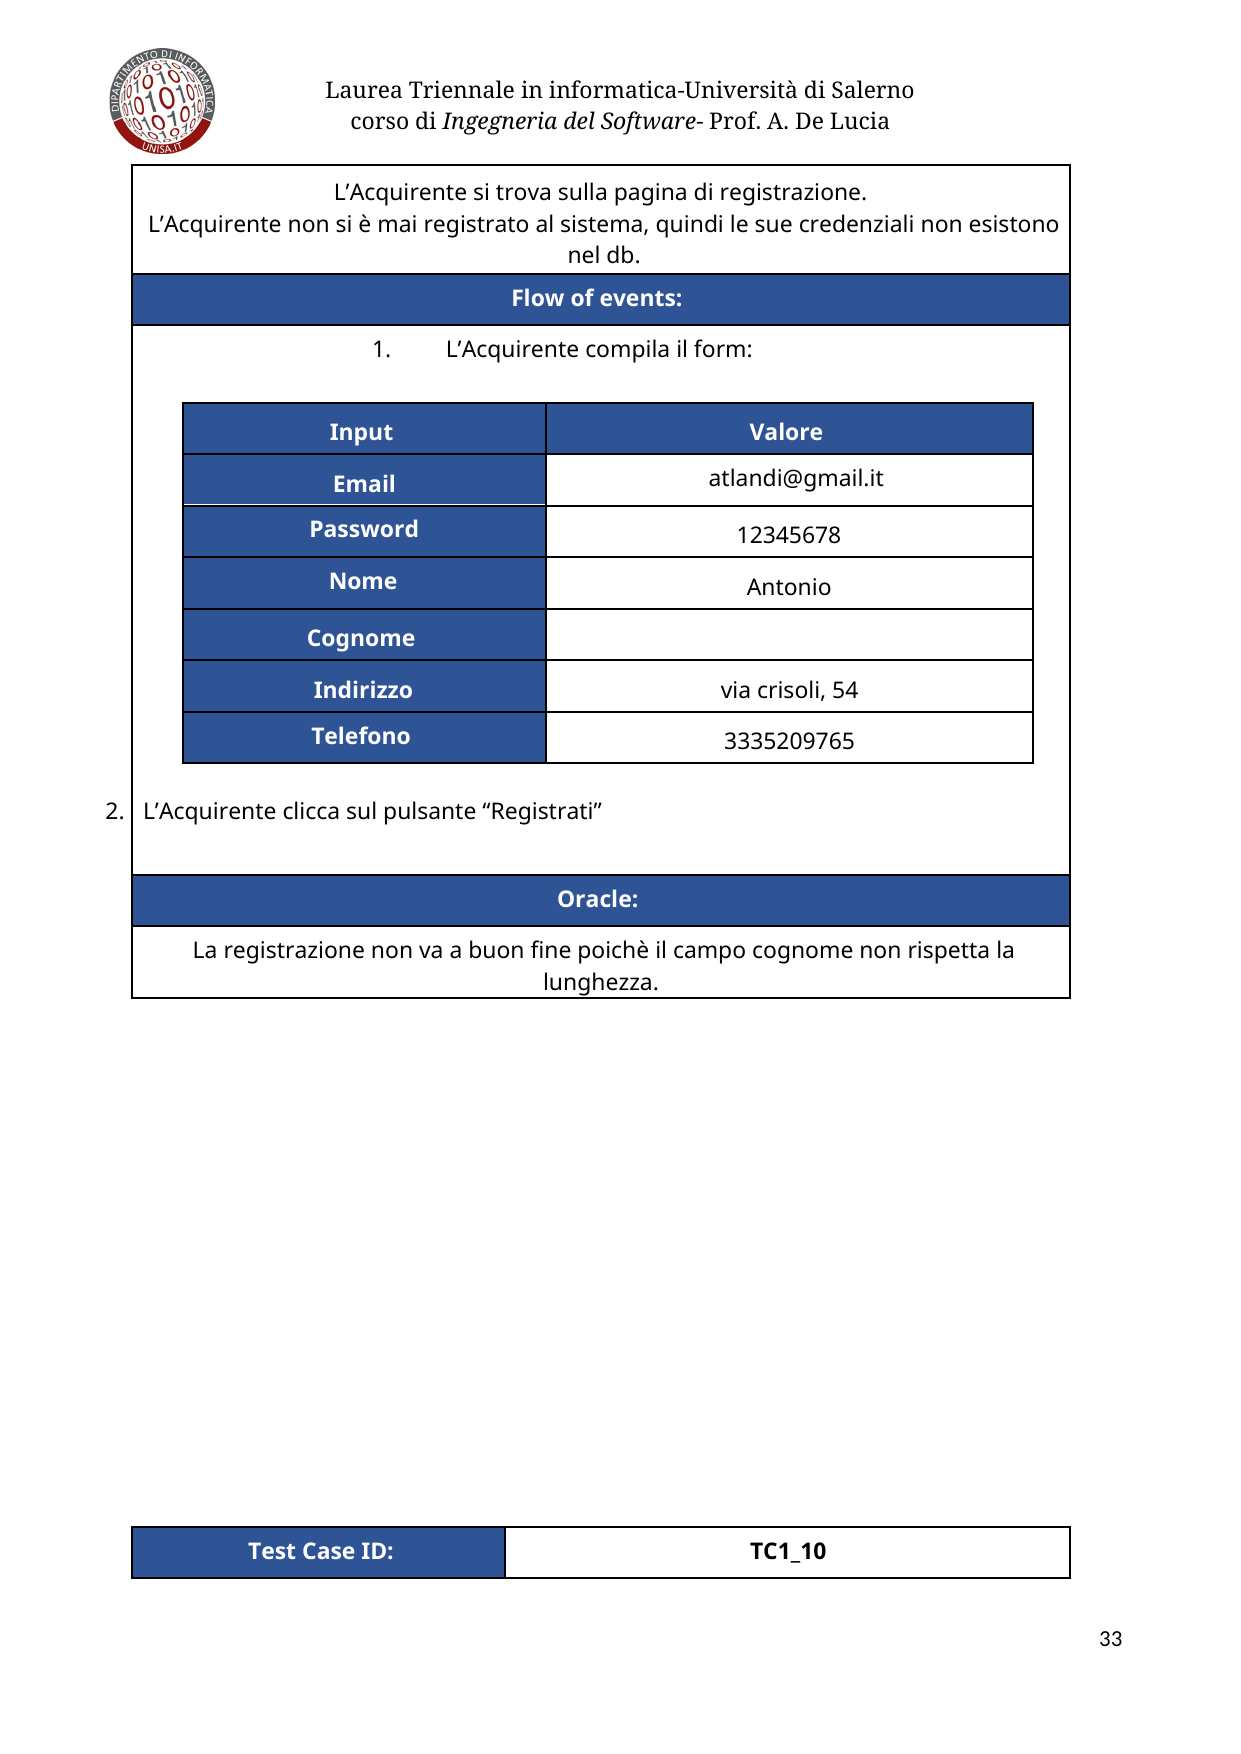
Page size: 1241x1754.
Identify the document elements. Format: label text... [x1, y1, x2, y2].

table_cell Antonio [547, 558, 1032, 608]
table_cell 3335209765 [547, 713, 1032, 762]
table_cell Telefono [184, 713, 545, 762]
table_cell atlandi@gmail.it [547, 455, 1032, 504]
table_cell La registrazione non va a buon fine poichè il campo cognome non rispetta la lunghezza. [133, 927, 1069, 997]
table_header Input [184, 404, 545, 453]
table_cell Password [184, 507, 545, 556]
table_header TC1_10 [506, 1528, 1069, 1577]
table_cell Oracle: [133, 876, 1069, 925]
table_cell Indirizzo [184, 661, 545, 711]
table_cell 12345678 [547, 507, 1032, 556]
table_cell Cognome [184, 610, 545, 659]
table_cell via crisoli, 54 [547, 661, 1032, 711]
table_cell Email [184, 455, 545, 504]
table_cell Nome [184, 558, 545, 608]
table_header Valore [547, 404, 1032, 453]
table_cell L’Acquirente compila il form: L’Acquirente clicca sul pulsante “Registrati” [133, 326, 1069, 874]
table_cell [547, 610, 1032, 659]
table_cell L’Acquirente si trova sulla pagina di registrazione. L’Acquirente non si è mai registrato al sistema, quindi le sue credenziali non esistono nel db. [133, 166, 1069, 273]
table_cell Flow of events: [133, 275, 1069, 324]
table_header Test Case ID: [133, 1528, 504, 1577]
